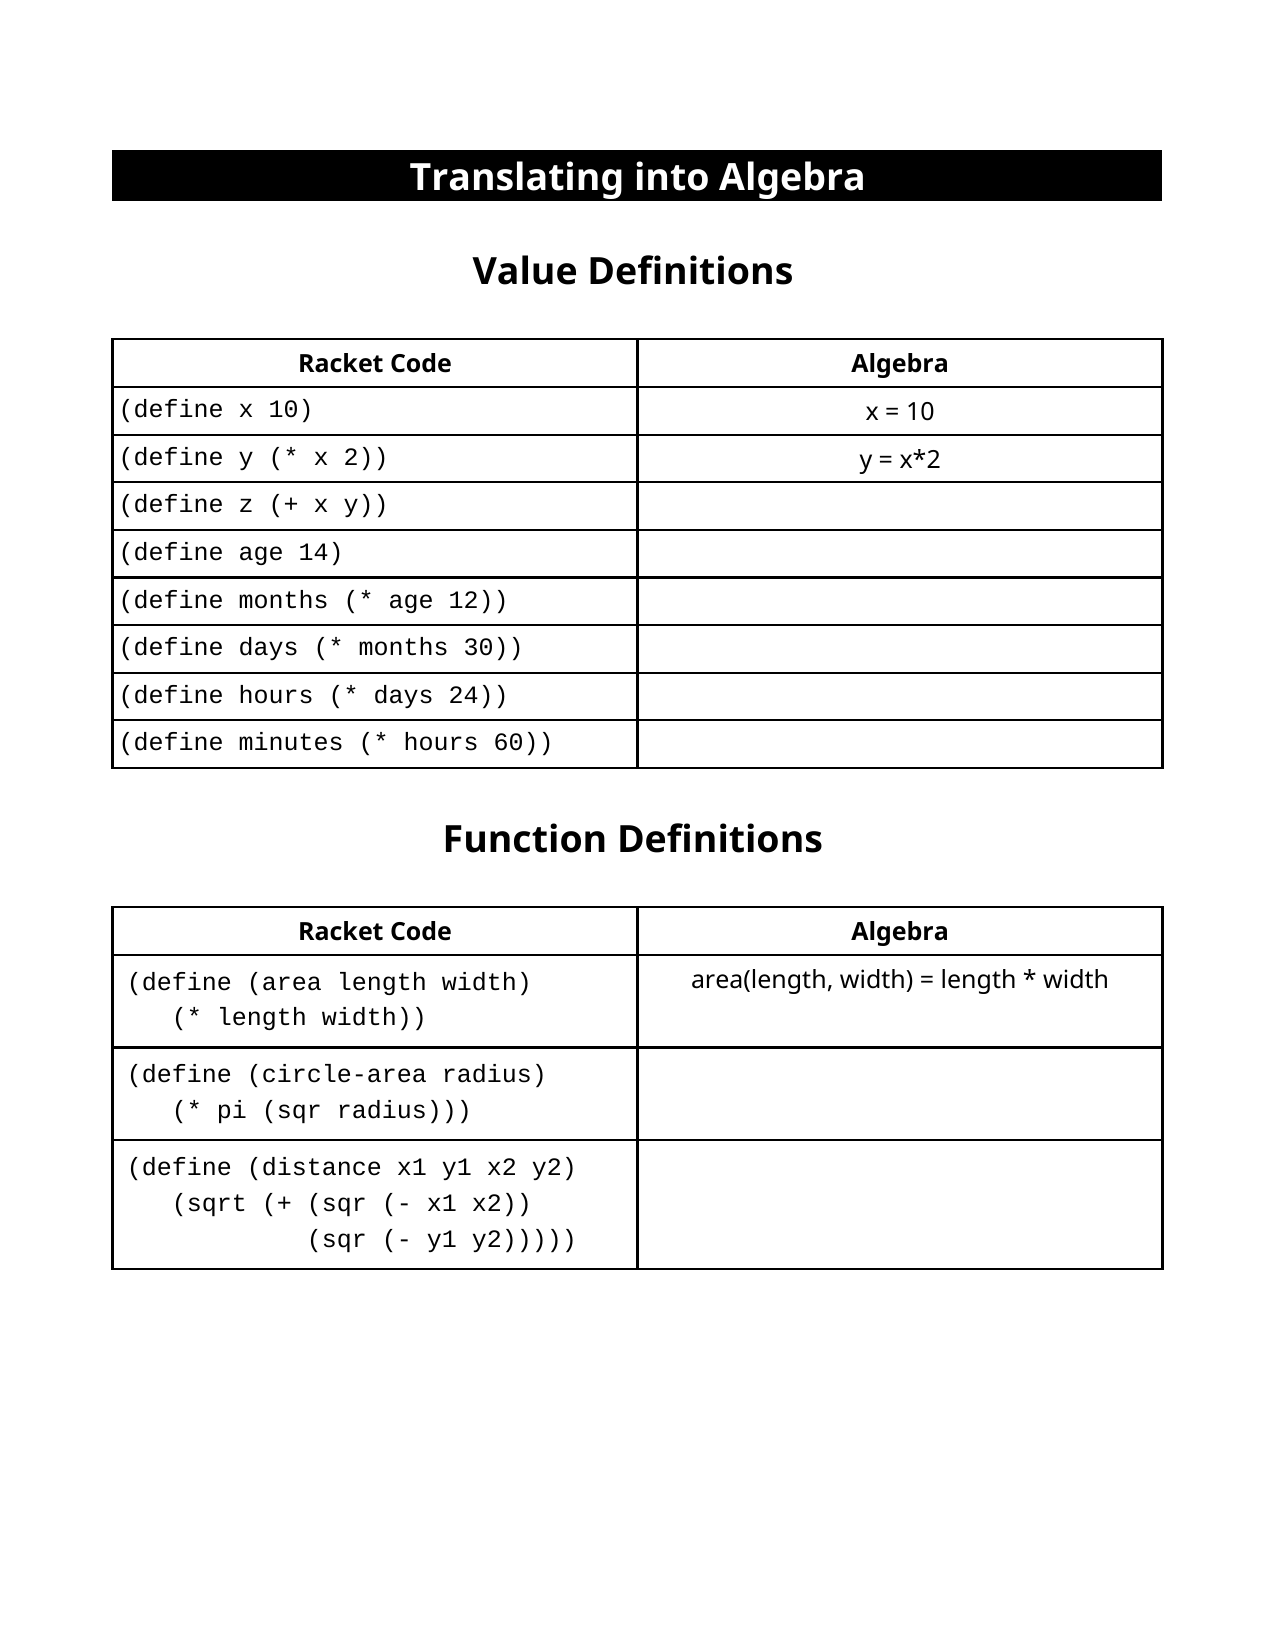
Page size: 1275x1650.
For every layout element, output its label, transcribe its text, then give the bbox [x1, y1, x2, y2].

table_cell [639, 721, 1161, 767]
table_cell area(length, width) = length * width [639, 956, 1161, 1046]
table_header Algebra [639, 340, 1161, 386]
table_cell [639, 674, 1161, 719]
table_cell [639, 579, 1161, 624]
text Value Definitions [112, 244, 1162, 295]
table_cell [639, 626, 1161, 672]
subtitle Translating into Algebra [112, 150, 1162, 201]
table_cell (define minutes (* hours 60)) [114, 721, 636, 767]
table_cell (define (distance x1 y1 x2 y2) (sqrt (+ (sqr (- x1 x2)) (sqr (- y1 y2))))) [114, 1141, 636, 1268]
table_cell x = 10 [639, 388, 1161, 433]
text Function Definitions [112, 812, 1162, 863]
table_cell (define z (+ x y)) [114, 483, 636, 529]
table_cell [639, 1141, 1161, 1268]
table_cell [639, 1049, 1161, 1139]
table_cell (define y (* x 2)) [114, 436, 636, 481]
table_cell (define days (* months 30)) [114, 626, 636, 672]
table_header Racket Code [114, 340, 636, 386]
table_cell (define months (* age 12)) [114, 579, 636, 624]
table_cell (define (area length width) (* length width)) [114, 956, 636, 1046]
table_cell (define x 10) [114, 388, 636, 433]
table_cell [639, 531, 1161, 576]
table_cell (define age 14) [114, 531, 636, 576]
table_cell (define (circle-area radius) (* pi (sqr radius))) [114, 1049, 636, 1139]
table_cell (define hours (* days 24)) [114, 674, 636, 719]
table_header Algebra [639, 908, 1161, 954]
table_cell y = x*2 [639, 436, 1161, 481]
table_header Racket Code [114, 908, 636, 954]
table_cell [639, 483, 1161, 529]
